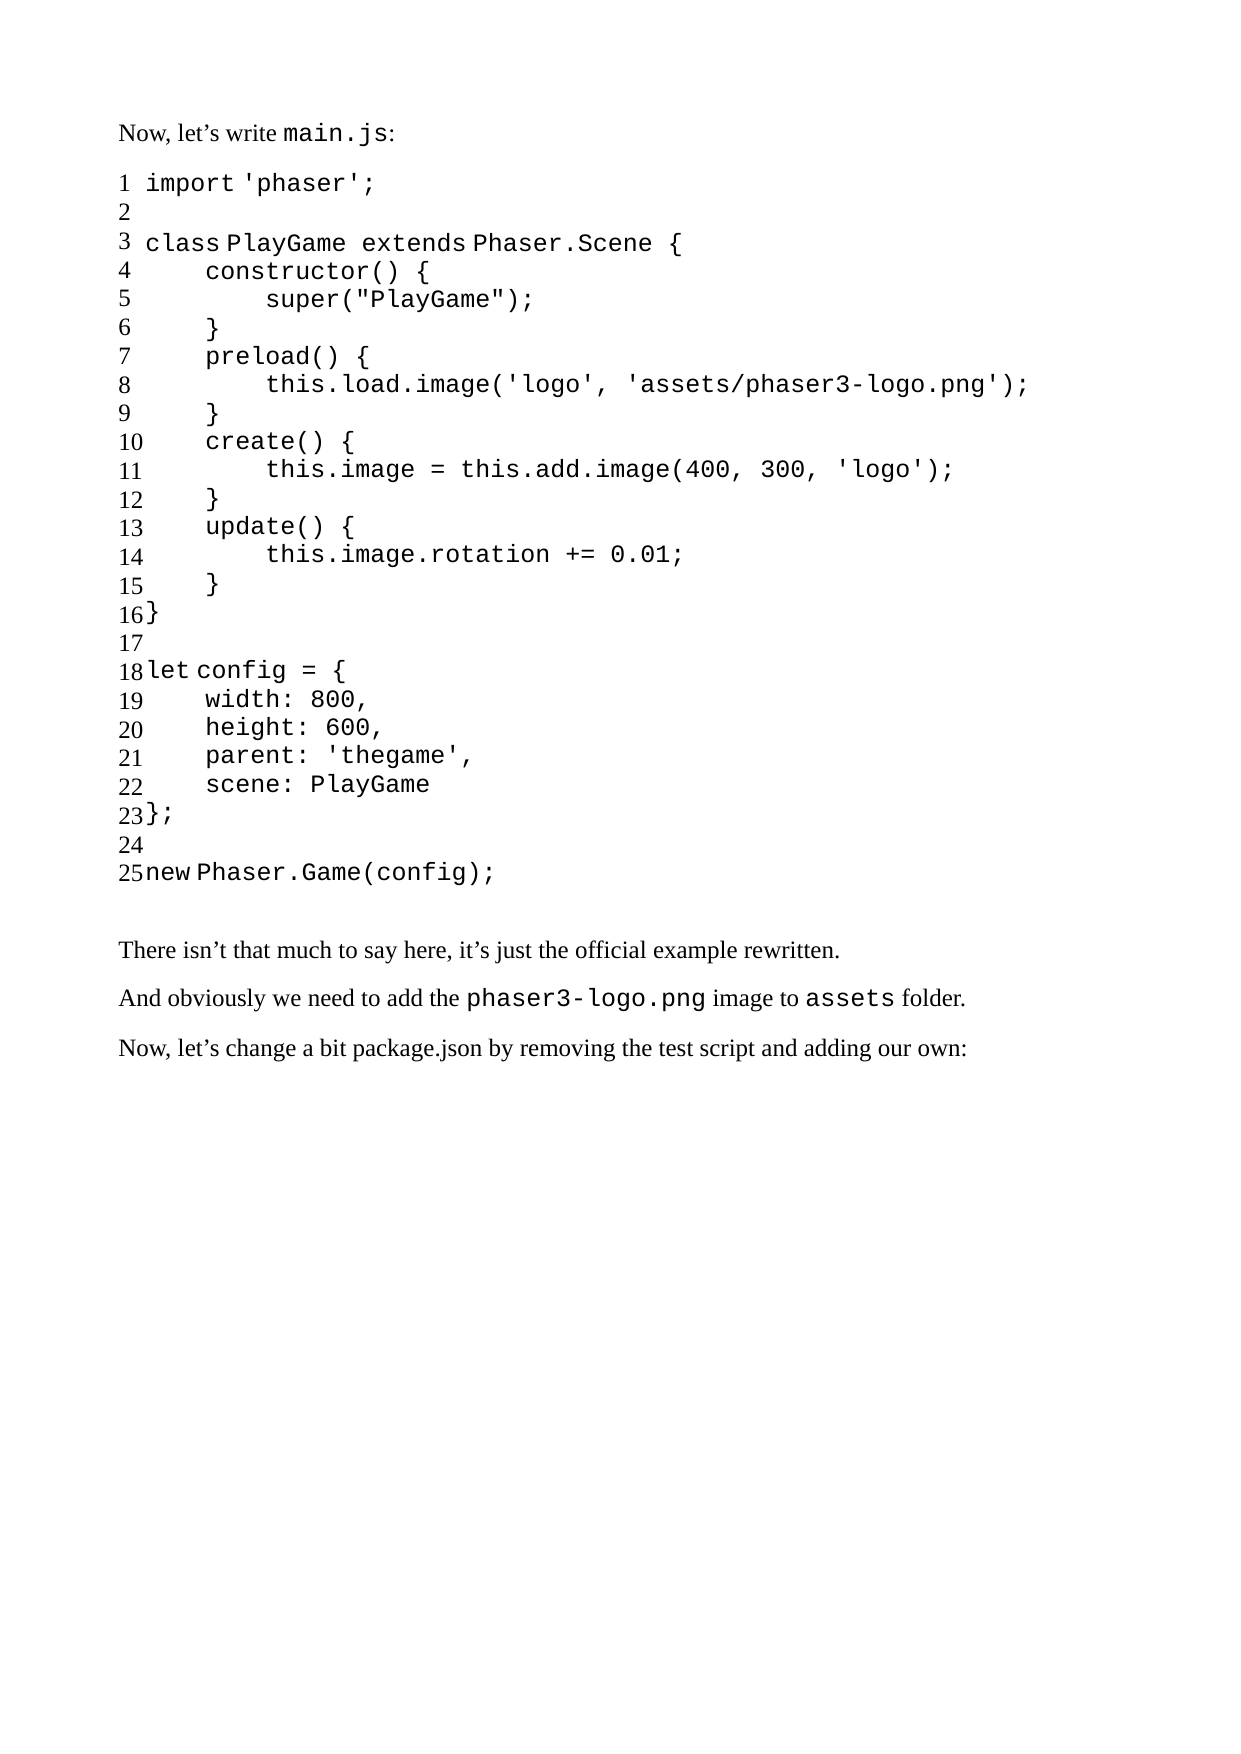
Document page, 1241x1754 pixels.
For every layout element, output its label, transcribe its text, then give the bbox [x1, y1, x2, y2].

text Now, let’s change a bit package.json by removing the test script and adding our own: [118, 1033, 1122, 1062]
table_header import 'phaser'; class PlayGame extends Phaser.Scene { constructor() { super("PlayGame"); } preload() { this.load.image('logo', 'assets/phaser3-logo.png'); } create() { this.image = this.add.image(400, 300, 'logo'); } update() { this.image.rotation += 0.01; } } let config = { width: 800, height: 600, parent: 'thegame', scene: PlayGame }; new Phaser.Game(config); [145, 168, 1106, 888]
text Now, let’s write main.js: [118, 118, 1122, 149]
text And obviously we need to add the phaser3-logo.png image to assets folder. [118, 983, 1122, 1014]
table_header 1 2 3 4 5 6 7 8 9 10 11 12 13 14 15 16 17 18 19 20 21 22 23 24 25 [118, 168, 145, 888]
text There isn’t that much to say here, it’s just the official example rewritten. [118, 935, 1122, 964]
